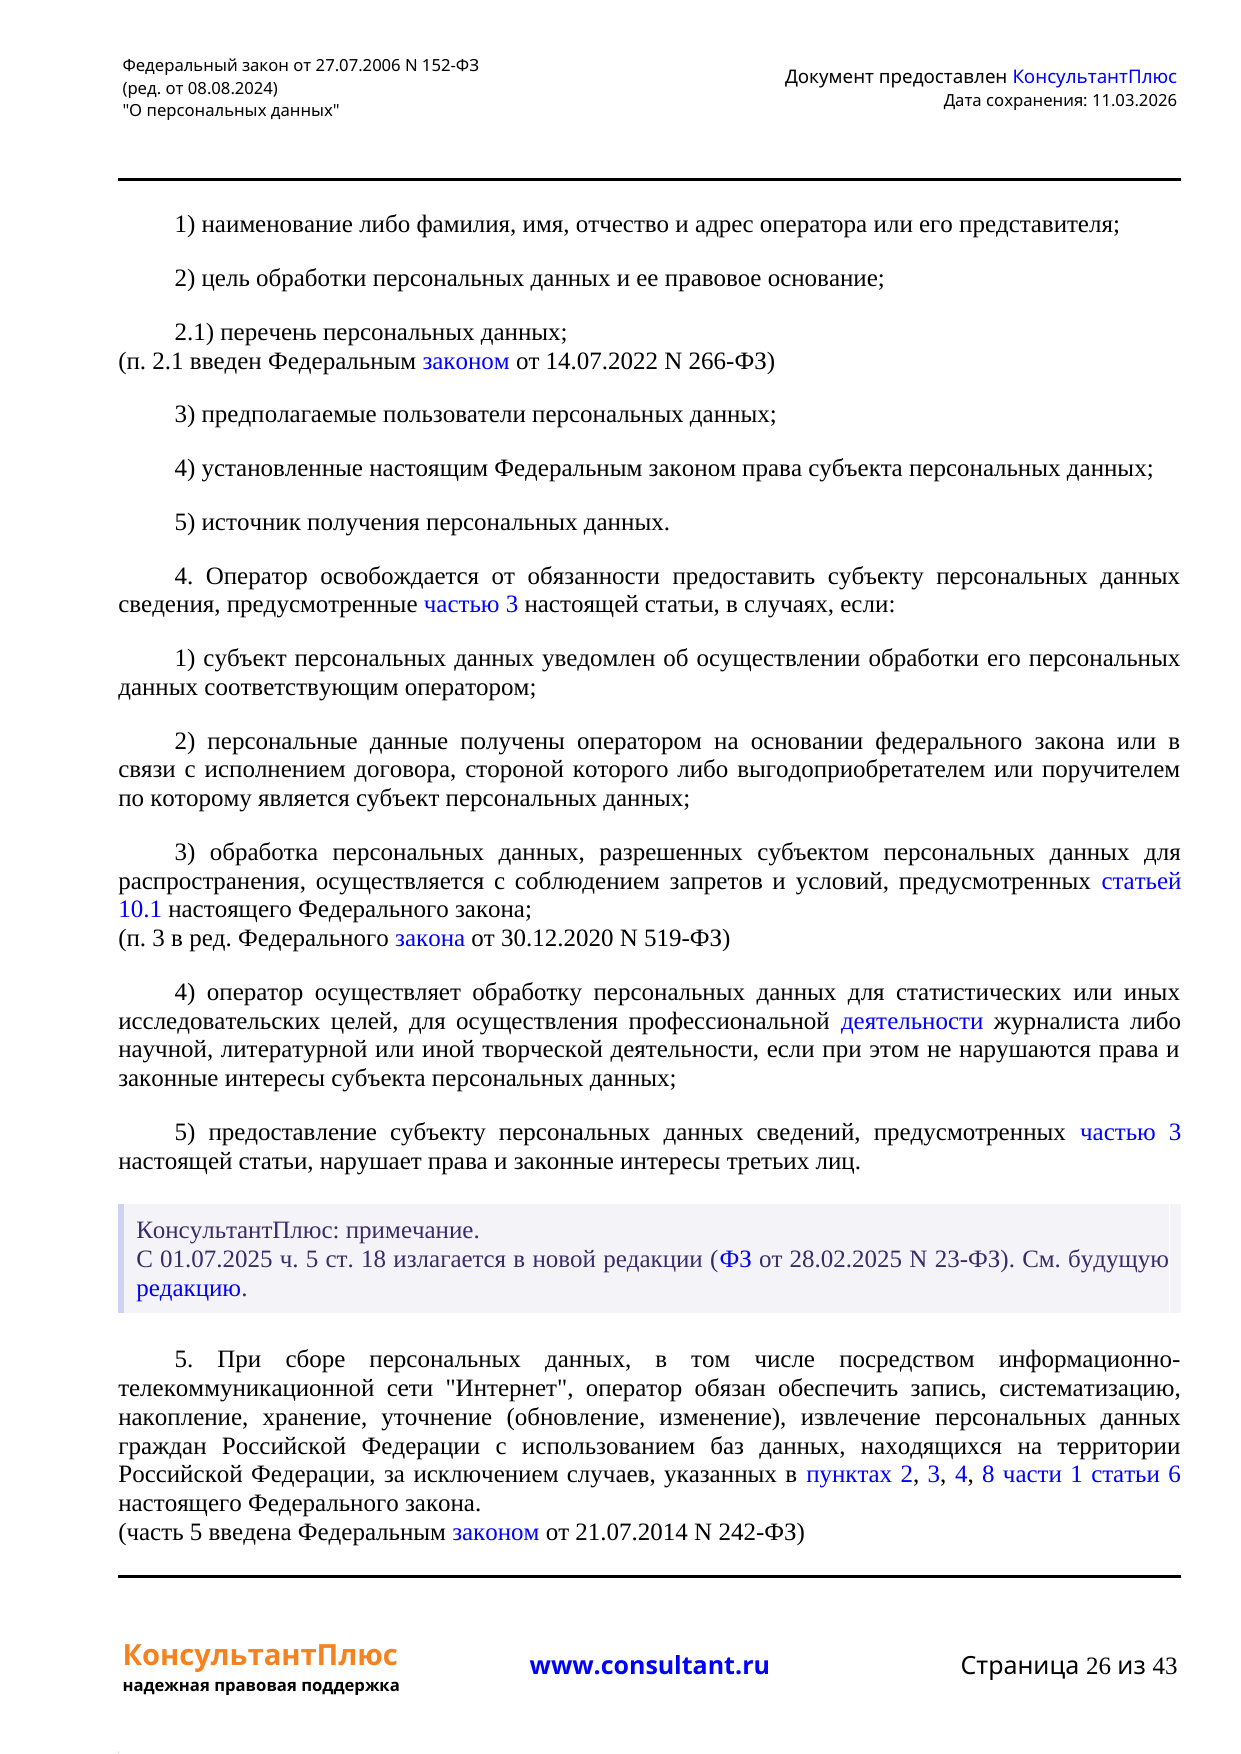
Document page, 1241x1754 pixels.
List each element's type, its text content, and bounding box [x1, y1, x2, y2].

text (п. 3 в ред. Федерального закона от 30.12.2020 N 519-ФЗ) [118, 923, 1181, 952]
text 1) наименование либо фамилия, имя, отчество и адрес оператора или его представителя; [118, 209, 1181, 238]
table_header [118, 1204, 124, 1313]
text 5. При сборе персональных данных, в том числе посредством информационно-телекоммуникационной сети "Интернет", оператор обязан обеспечить запись, систематизацию, накопление, хранение, уточнение (обновление, изменение), извлечение персональных данных граждан Российской Федерации с использованием баз данных, находящихся на территории Российской Федерации, за исключением случаев, указанных в пунктах 2, 3, 4, 8 части 1 статьи 6 настоящего Федерального закона. [118, 1344, 1181, 1517]
text 5) источник получения персональных данных. [118, 507, 1181, 536]
text 4) установленные настоящим Федеральным законом права субъекта персональных данных; [118, 453, 1181, 482]
text 1) субъект персональных данных уведомлен об осуществлении обработки его персональных данных соответствующим оператором; [118, 643, 1181, 701]
text (п. 2.1 введен Федеральным законом от 14.07.2022 N 266-ФЗ) [118, 346, 1181, 374]
table_header [124, 1204, 136, 1313]
text 2) цель обработки персональных данных и ее правовое основание; [118, 263, 1181, 292]
table_header [1170, 1204, 1181, 1313]
text 2.1) перечень персональных данных; [118, 317, 1181, 346]
text 3) предполагаемые пользователи персональных данных; [118, 399, 1181, 428]
text 5) предоставление субъекту персональных данных сведений, предусмотренных частью 3 настоящей статьи, нарушает права и законные интересы третьих лиц. [118, 1117, 1181, 1174]
text 4) оператор осуществляет обработку персональных данных для статистических или иных исследовательских целей, для осуществления профессиональной деятельности журналиста либо научной, литературной или иной творческой деятельности, если при этом не нарушаются права и законные интересы субъекта персональных данных; [118, 977, 1181, 1092]
table_header КонсультантПлюс: примечание. С 01.07.2025 ч. 5 ст. 18 излагается в новой редакции (ФЗ от 28.02.2025 N 23-ФЗ). См. будущую редакцию. [136, 1204, 1169, 1313]
text 4. Оператор освобождается от обязанности предоставить субъекту персональных данных сведения, предусмотренные частью 3 настоящей статьи, в случаях, если: [118, 561, 1181, 618]
text 2) персональные данные получены оператором на основании федерального закона или в связи с исполнением договора, стороной которого либо выгодоприобретателем или поручителем по которому является субъект персональных данных; [118, 726, 1181, 812]
text 3) обработка персональных данных, разрешенных субъектом персональных данных для распространения, осуществляется с соблюдением запретов и условий, предусмотренных статьей 10.1 настоящего Федерального закона; [118, 837, 1181, 923]
text (часть 5 введена Федеральным законом от 21.07.2014 N 242-ФЗ) [118, 1517, 1181, 1546]
